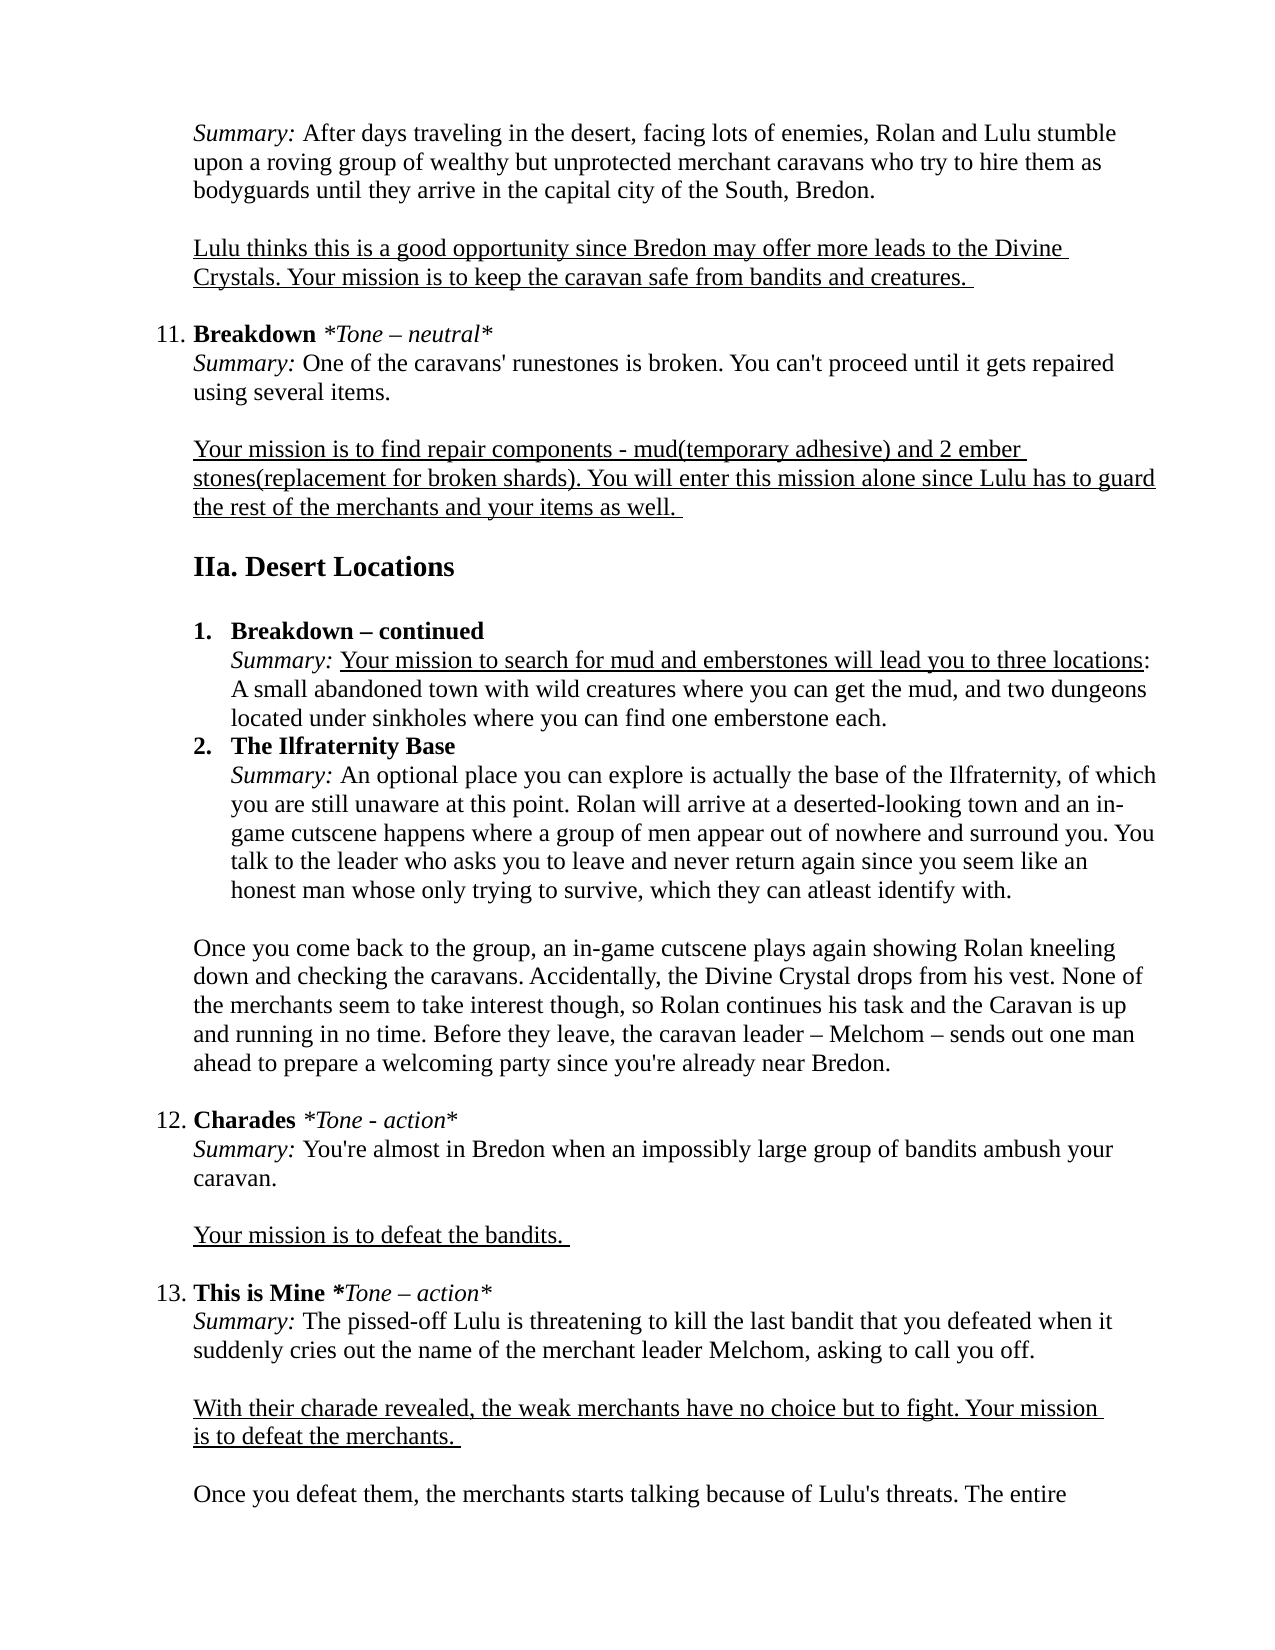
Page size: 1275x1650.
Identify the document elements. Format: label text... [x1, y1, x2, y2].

list Summary: After days traveling in the desert, facing lots of enemies, Rolan and Lulu stumble upon a roving group of wealthy but unprotected merchant caravans who try to hire them as bodyguards until they arrive in the capital city of the South, Bredon. [156, 118, 1157, 204]
list Your mission is to defeat the bandits. [156, 1220, 1157, 1249]
list is to defeat the merchants. [156, 1421, 1157, 1450]
list Breakdown *Tone – neutral* [156, 319, 1157, 348]
list Lulu thinks this is a good opportunity since Bredon may offer more leads to the Divine Crystals. Your mission is to keep the caravan safe from bandits and creatures. [156, 233, 1157, 291]
list Once you come back to the group, an in-game cutscene plays again showing Rolan kneeling down and checking the caravans. Accidentally, the Divine Crystal drops from his vest. None of the merchants seem to take interest though, so Rolan continues his task and the Caravan is up and running in no time. Before they leave, the caravan leader – Melchom – sends out one man ahead to prepare a welcoming party since you're already near Bredon. [156, 933, 1157, 1076]
list This is Mine *Tone – action* [156, 1278, 1157, 1306]
list A small abandoned town with wild creatures where you can get the mud, and two dungeons located under sinkholes where you can find one emberstone each. [193, 674, 1157, 731]
list IIa. Desert Locations [156, 549, 1157, 583]
list Your mission is to find repair components - mud(temporary adhesive) and 2 ember stones(replacement for broken shards). You will enter this mission alone since Lulu has to guard the rest of the merchants and your items as well. [156, 434, 1157, 521]
list Summary: One of the caravans' runestones is broken. You can't proceed until it gets repaired using several items. [156, 348, 1157, 406]
list Summary: An optional place you can explore is actually the base of the Ilfraternity, of which you are still unaware at this point. Rolan will arrive at a deserted-looking town and an in-game cutscene happens where a group of men appear out of nowhere and surround you. You talk to the leader who asks you to leave and never return again since you seem like an honest man whose only trying to survive, which they can atleast identify with. [193, 760, 1157, 904]
list Once you defeat them, the merchants starts talking because of Lulu's threats. The entire [156, 1479, 1157, 1508]
list Summary: You're almost in Bredon when an impossibly large group of bandits ambush your caravan. [156, 1134, 1157, 1191]
list With their charade revealed, the weak merchants have no choice but to fight. Your mission [156, 1393, 1157, 1421]
list Charades *Tone - action* [156, 1105, 1157, 1134]
list Summary: The pissed-off Lulu is threatening to kill the last bandit that you defeated when it suddenly cries out the name of the merchant leader Melchom, asking to call you off. [156, 1306, 1157, 1364]
list The Ilfraternity Base [193, 731, 1157, 760]
list Summary: Your mission to search for mud and emberstones will lead you to three locations: [193, 645, 1157, 674]
list Breakdown – continued [193, 616, 1157, 645]
